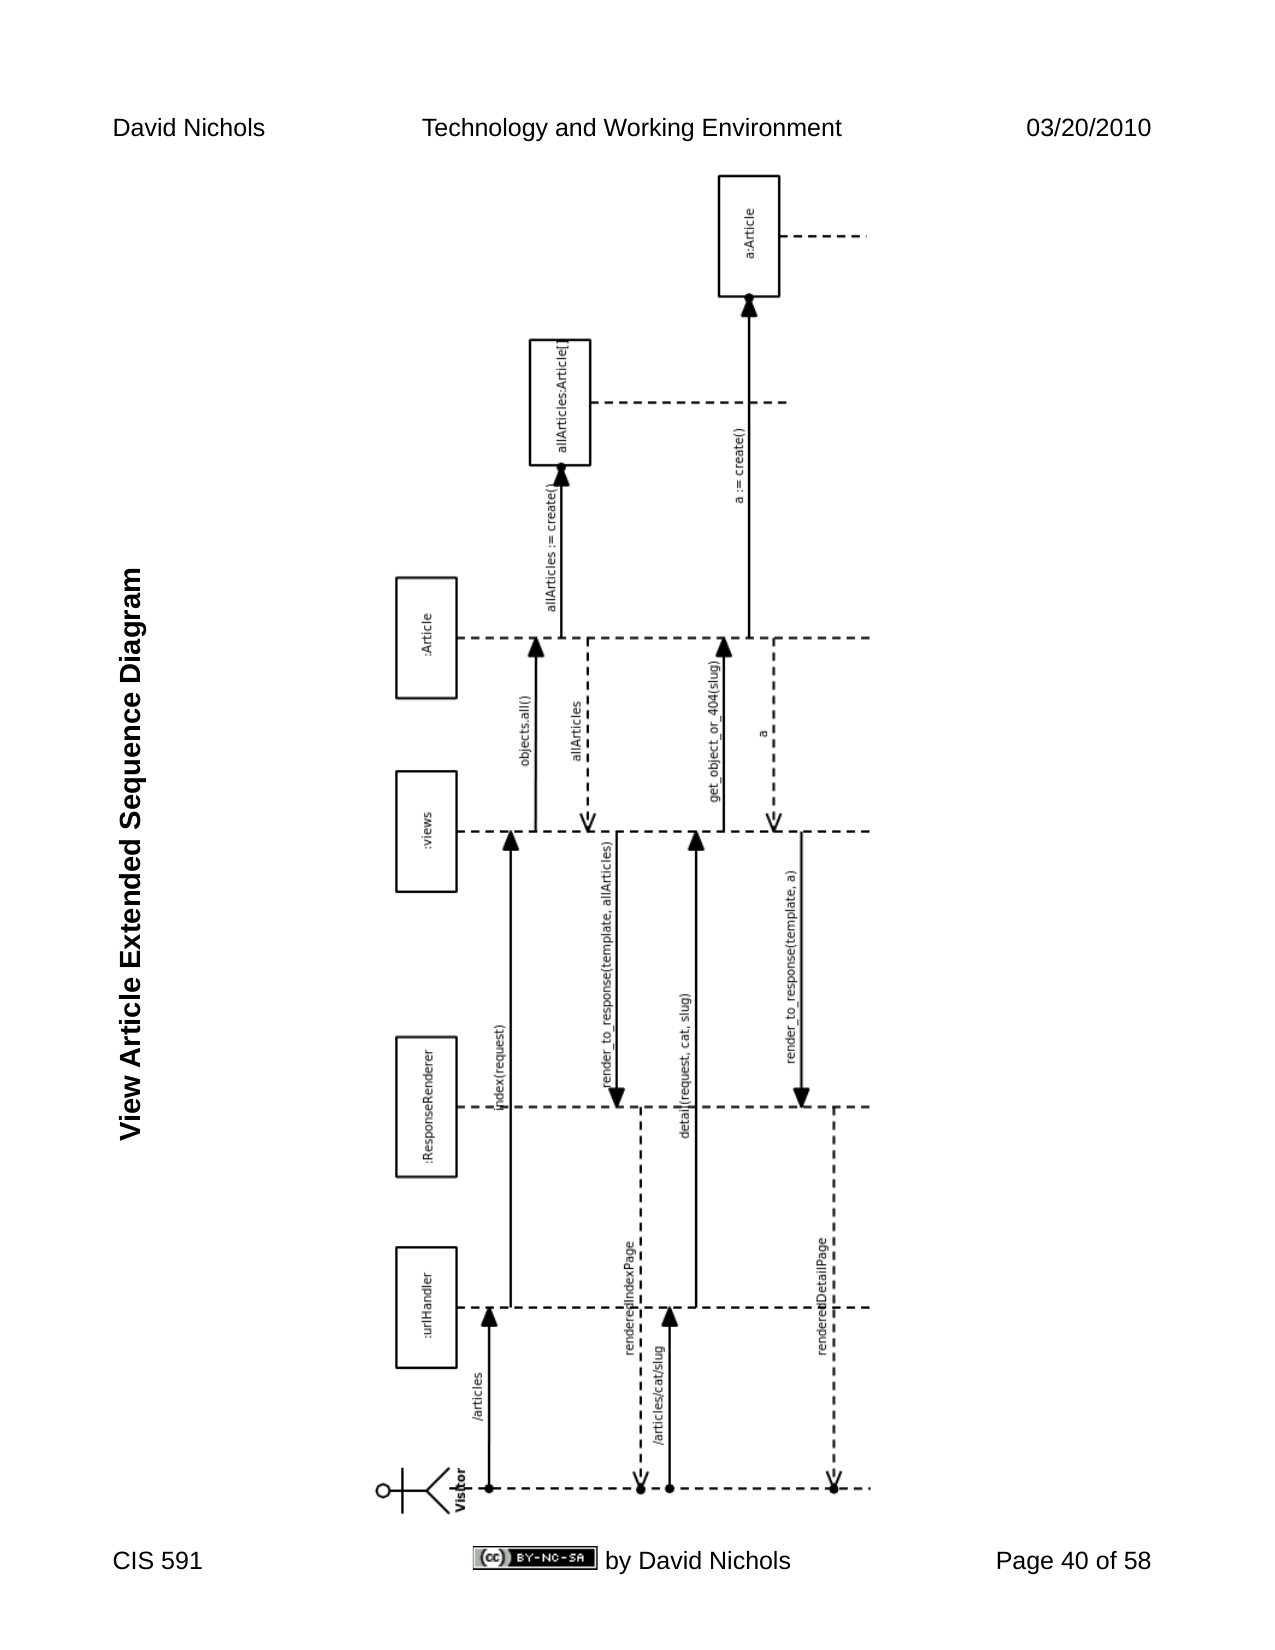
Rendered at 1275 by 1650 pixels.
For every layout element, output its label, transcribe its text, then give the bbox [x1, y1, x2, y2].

picture [370, 170, 878, 1521]
picture [472, 1546, 598, 1570]
subtitle View Article Extended Sequence Diagram [112, 567, 370, 1141]
subtitle [878, 567, 1162, 1141]
